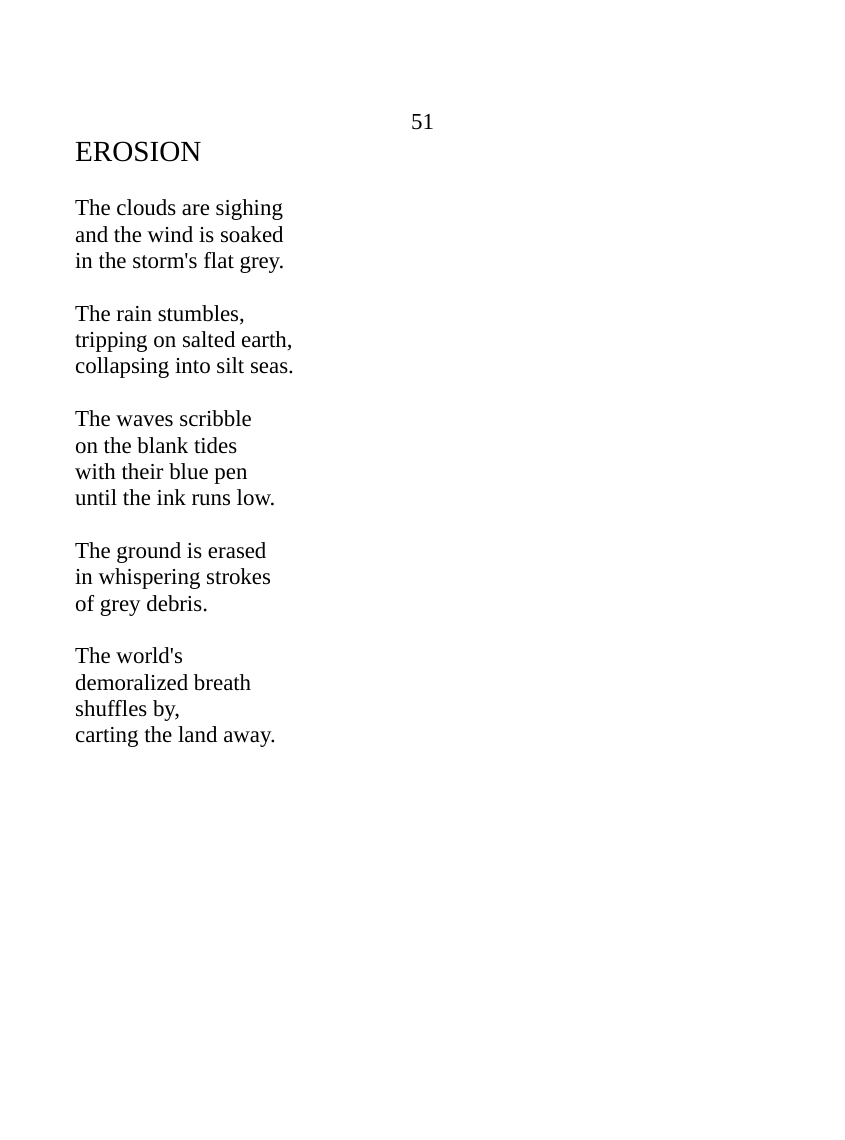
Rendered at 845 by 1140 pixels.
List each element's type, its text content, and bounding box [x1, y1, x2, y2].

text EROSION [75, 134, 769, 168]
text on the blank tides [75, 432, 769, 458]
text shuffles by, [75, 695, 769, 722]
text in the storm's flat grey. [75, 247, 769, 273]
text The waves scribble [75, 405, 769, 432]
text The clouds are sighing [75, 194, 769, 221]
text The ground is erased [75, 537, 769, 563]
text in whispering strokes [75, 563, 769, 590]
text carting the land away. [75, 722, 769, 748]
text until the ink runs low. [75, 484, 769, 511]
text of grey debris. [75, 590, 769, 616]
text collapsing into silt seas. [75, 353, 769, 379]
text The world's [75, 642, 769, 669]
text The rain stumbles, [75, 300, 769, 326]
text 51 [75, 108, 769, 134]
text demoralized breath [75, 669, 769, 695]
text with their blue pen [75, 458, 769, 484]
text tripping on salted earth, [75, 326, 769, 353]
text and the wind is soaked [75, 221, 769, 247]
